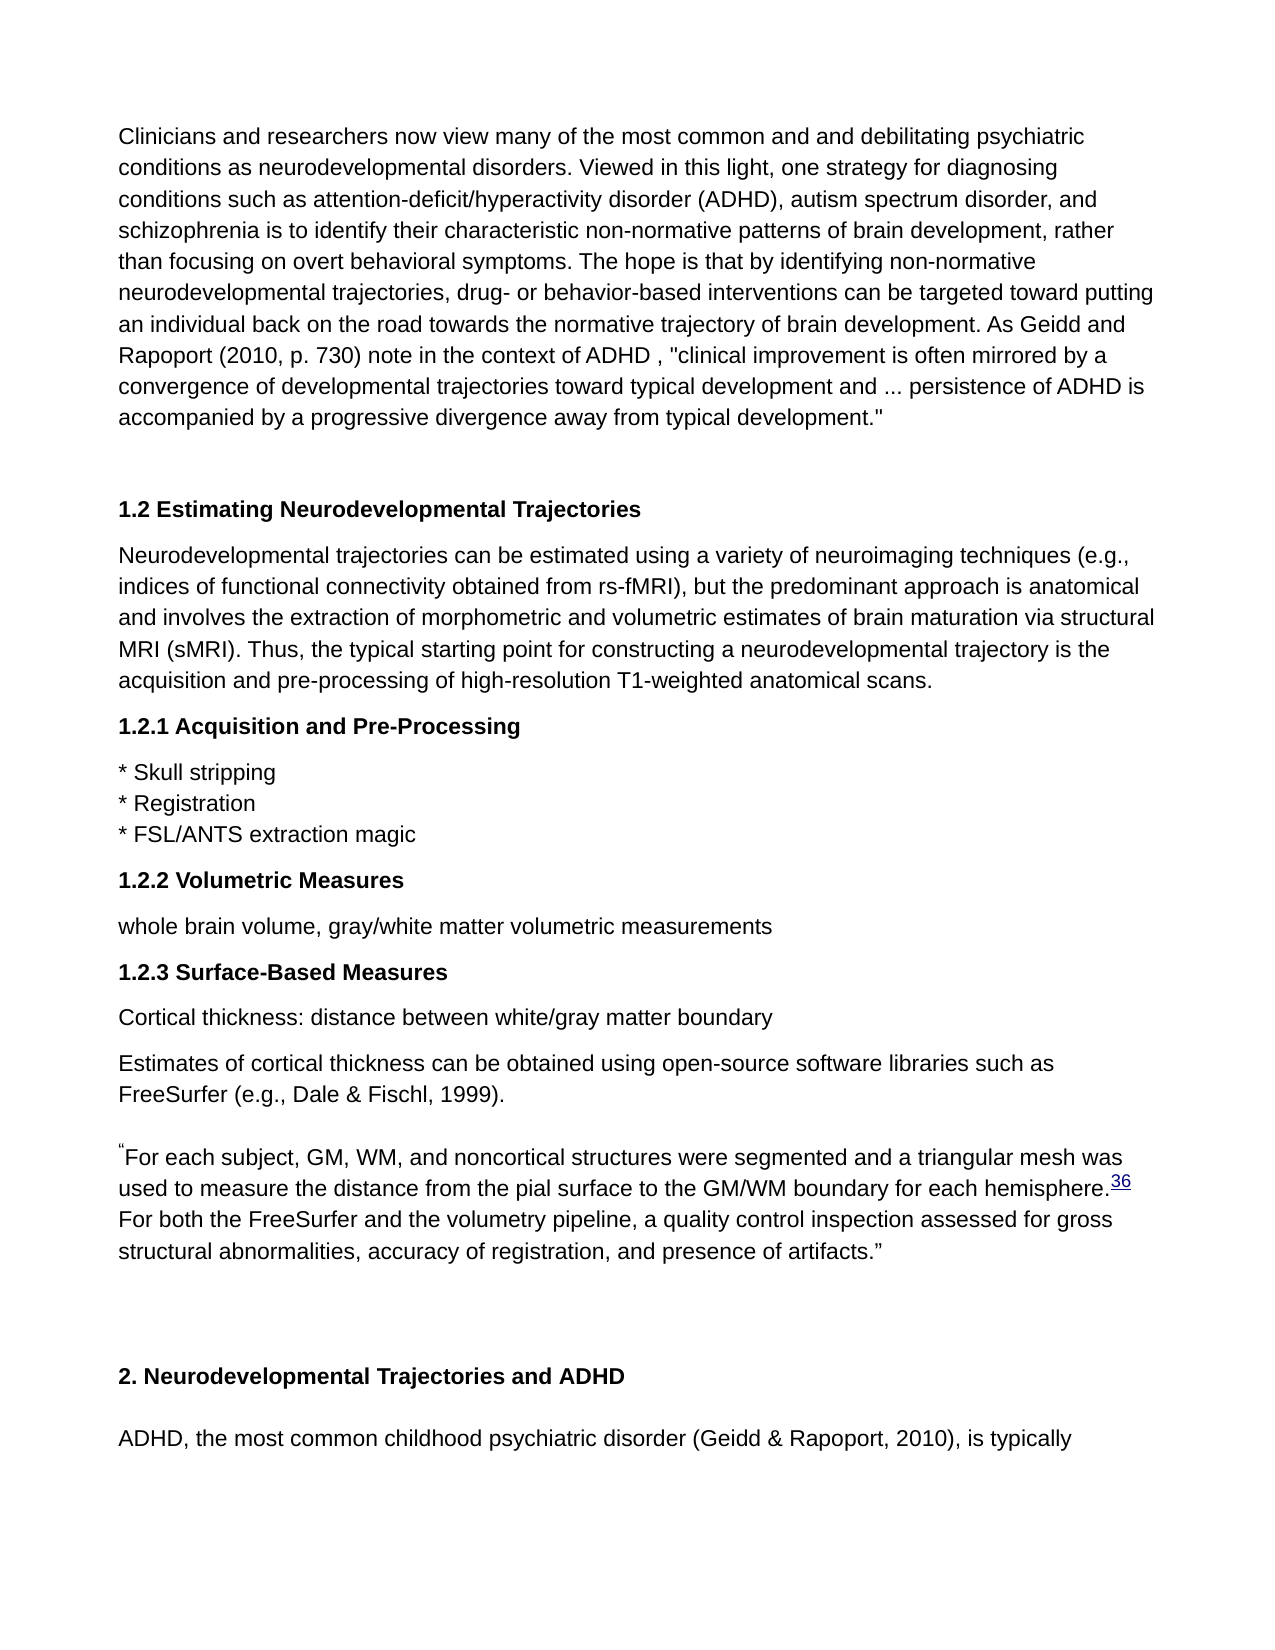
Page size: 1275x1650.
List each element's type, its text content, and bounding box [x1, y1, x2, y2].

text Estimates of cortical thickness can be obtained using open-source software libraries such as FreeSurfer (e.g., Dale & Fischl, 1999). [118, 1045, 1157, 1108]
text Cortical thickness: distance between white/gray matter boundary [118, 999, 1157, 1031]
text 1.2 Estimating Neurodevelopmental Trajectories [118, 491, 1157, 522]
text Clinicians and researchers now view many of the most common and and debilitating psychiatric conditions as neurodevelopmental disorders. Viewed in this light, one strategy for diagnosing conditions such as attention-deficit/hyperactivity disorder (ADHD), autism spectrum disorder, and schizophrenia is to identify their characteristic non-normative patterns of brain development, rather than focusing on overt behavioral symptoms. The hope is that by identifying non-normative neurodevelopmental trajectories, drug- or behavior-based interventions can be targeted toward putting an individual back on the road towards the normative trajectory of brain development. As Geidd and Rapoport (2010, p. 730) note in the context of ADHD , "clinical improvement is often mirrored by a convergence of developmental trajectories toward typical development and ... persistence of ADHD is accompanied by a progressive divergence away from typical development." [118, 118, 1157, 431]
text 1.2.1 Acquisition and Pre-Processing [118, 708, 1157, 739]
text “For each subject, GM, WM, and noncortical structures were segmented and a triangular mesh was used to measure the distance from the pial surface to the GM/WM boundary for each hemisphere.36 For both the FreeSurfer and the volumetry pipeline, a quality control inspection assessed for gross structural abnormalities, accuracy of registration, and presence of artifacts.” [118, 1139, 1157, 1264]
text Neurodevelopmental trajectories can be estimated using a variety of neuroimaging techniques (e.g., indices of functional connectivity obtained from rs-fMRI), but the predominant approach is anatomical and involves the extraction of morphometric and volumetric estimates of brain maturation via structural MRI (sMRI). Thus, the typical starting point for constructing a neurodevelopmental trajectory is the acquisition and pre-processing of high-resolution T1-weighted anatomical scans. [118, 537, 1157, 693]
text whole brain volume, gray/white matter volumetric measurements [118, 908, 1157, 939]
text * Skull stripping * Registration * FSL/ANTS extraction magic [118, 753, 1157, 847]
text 2. Neurodevelopmental Trajectories and ADHD ADHD, the most common childhood psychiatric disorder (Geidd & Rapoport, 2010), is typically [118, 1264, 1157, 1451]
text 1.2.2 Volumetric Measures [118, 862, 1157, 893]
text 1.2.3 Surface-Based Measures [118, 953, 1157, 985]
